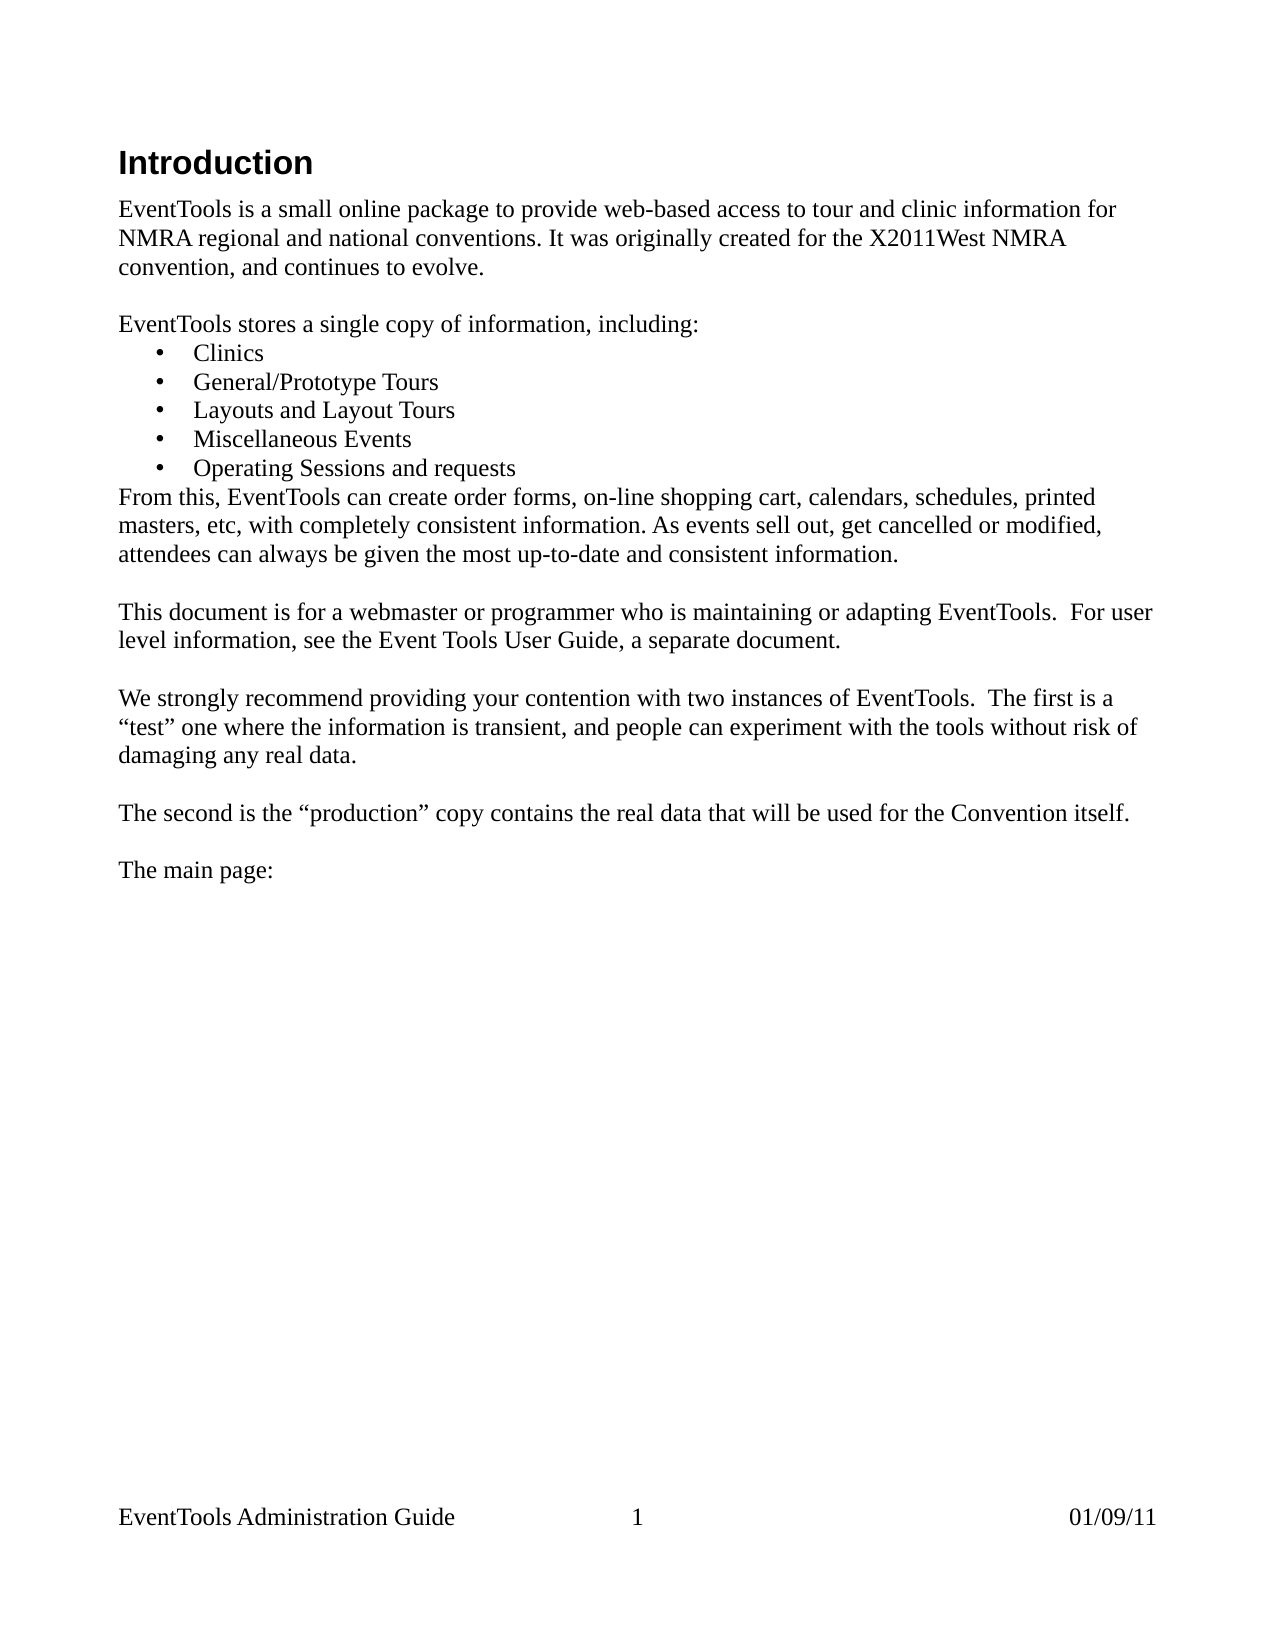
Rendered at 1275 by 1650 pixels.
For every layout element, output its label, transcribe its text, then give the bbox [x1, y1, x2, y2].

text We strongly recommend providing your contention with two instances of EventTools. The first is a “test” one where the information is transient, and people can experiment with the tools without risk of damaging any real data. [118, 683, 1157, 769]
list Operating Sessions and requests [156, 453, 1157, 482]
text From this, EventTools can create order forms, on-line shopping cart, calendars, schedules, printed masters, etc, with completely consistent information. As events sell out, get cancelled or modified, attendees can always be given the most up-to-date and consistent information. [118, 482, 1157, 568]
text EventTools is a small online package to provide web-based access to tour and clinic information for NMRA regional and national conventions. It was originally created for the X2011West NMRA convention, and continues to evolve. [118, 194, 1157, 281]
text This document is for a webmaster or programmer who is maintaining or adapting EventTools. For user level information, see the Event Tools User Guide, a separate document. [118, 597, 1157, 654]
list Miscellaneous Events [156, 424, 1157, 453]
text EventTools stores a single copy of information, including: [118, 309, 1157, 338]
text The main page: [118, 856, 1157, 884]
text The second is the “production” copy contains the real data that will be used for the Convention itself. [118, 798, 1157, 827]
list Clinics [156, 338, 1157, 367]
subtitle Introduction [118, 143, 1157, 182]
list General/Prototype Tours [156, 367, 1157, 396]
list Layouts and Layout Tours [156, 396, 1157, 424]
